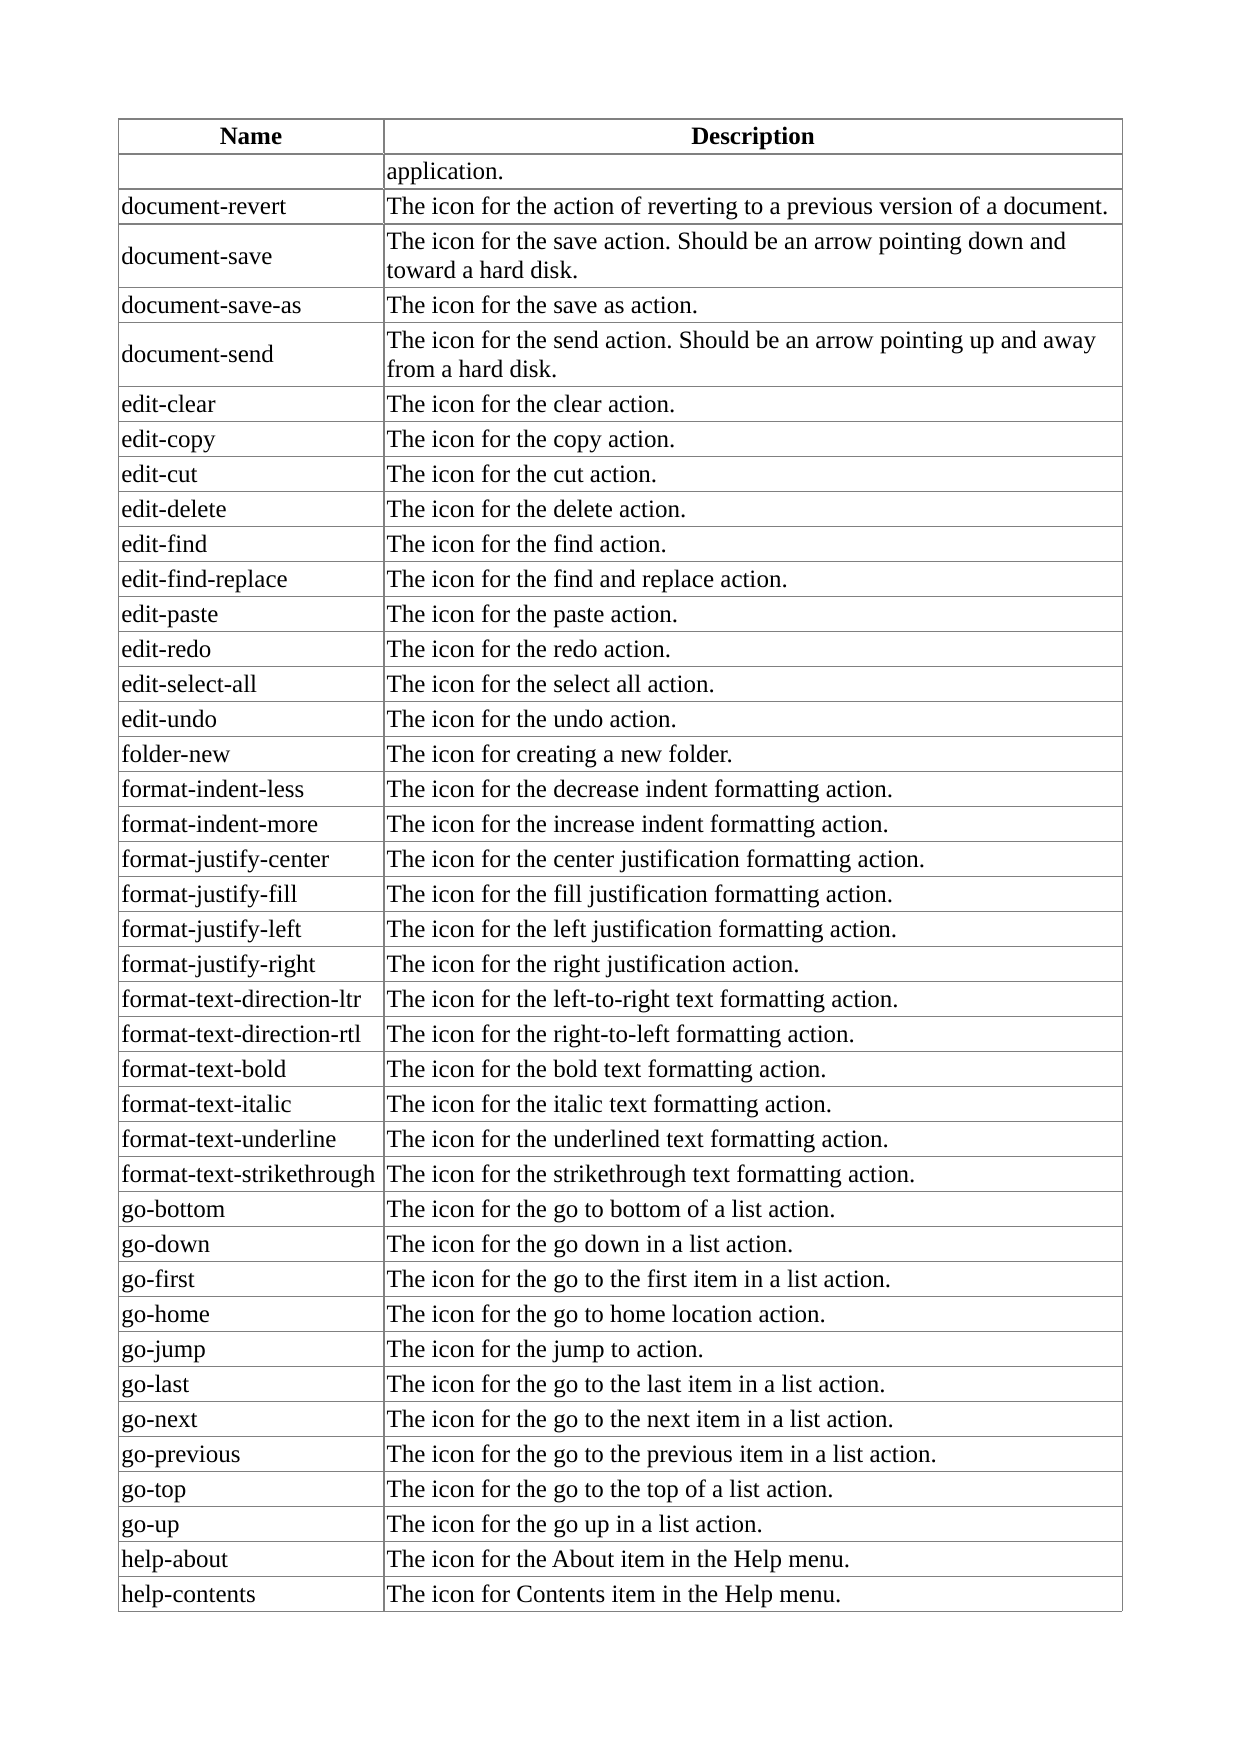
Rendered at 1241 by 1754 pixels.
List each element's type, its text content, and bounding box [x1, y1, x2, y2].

table_cell The icon for the copy action. [385, 422, 1122, 456]
table_cell The icon for the About item in the Help menu. [385, 1542, 1122, 1576]
table_cell The icon for the left justification formatting action. [385, 912, 1122, 946]
table_cell The icon for the bold text formatting action. [385, 1052, 1122, 1086]
table_cell format-text-strikethrough [119, 1157, 383, 1191]
table_cell go-jump [119, 1332, 383, 1366]
table_cell help-contents [119, 1577, 383, 1611]
table_cell edit-cut [119, 457, 383, 491]
table_cell edit-select-all [119, 667, 383, 701]
table_cell The icon for the find and replace action. [385, 562, 1122, 596]
table_cell format-justify-fill [119, 877, 383, 911]
table_cell The icon for the jump to action. [385, 1332, 1122, 1366]
table_cell help-about [119, 1542, 383, 1576]
table_cell format-text-italic [119, 1087, 383, 1121]
table_cell folder-new [119, 737, 383, 771]
table_cell The icon for the action of reverting to a previous version of a document. [385, 190, 1122, 223]
table_cell The icon for the fill justification formatting action. [385, 877, 1122, 911]
table_cell The icon for the underlined text formatting action. [385, 1122, 1122, 1156]
table_cell The icon for the go down in a list action. [385, 1227, 1122, 1261]
table_cell edit-find-replace [119, 562, 383, 596]
table_cell document-revert [119, 190, 383, 223]
table_cell The icon for the go to bottom of a list action. [385, 1192, 1122, 1226]
table_cell go-previous [119, 1437, 383, 1471]
table_cell The icon for the center justification formatting action. [385, 842, 1122, 876]
table_cell The icon for the decrease indent formatting action. [385, 772, 1122, 806]
table_cell format-justify-right [119, 947, 383, 981]
table_cell The icon for the save action. Should be an arrow pointing down and toward a hard disk. [385, 225, 1122, 287]
table_cell The icon for the go to the top of a list action. [385, 1472, 1122, 1506]
table_cell The icon for the paste action. [385, 597, 1122, 631]
table_cell The icon for the undo action. [385, 702, 1122, 736]
table_cell The icon for creating a new folder. [385, 737, 1122, 771]
table_cell The icon for the clear action. [385, 387, 1122, 421]
table_header Name [119, 120, 383, 153]
table_cell document-save [119, 225, 383, 287]
table_cell The icon for Contents item in the Help menu. [385, 1577, 1122, 1611]
table_cell format-text-direction-ltr [119, 982, 383, 1016]
table_cell The icon for the right-to-left formatting action. [385, 1017, 1122, 1051]
table_cell edit-clear [119, 387, 383, 421]
table_cell The icon for the go to the first item in a list action. [385, 1262, 1122, 1296]
table_cell The icon for the save as action. [385, 288, 1122, 322]
table_cell edit-undo [119, 702, 383, 736]
table_cell format-justify-center [119, 842, 383, 876]
table_cell The icon for the go to the previous item in a list action. [385, 1437, 1122, 1471]
table_cell The icon for the italic text formatting action. [385, 1087, 1122, 1121]
table_cell format-text-bold [119, 1052, 383, 1086]
table_header Description [385, 120, 1122, 153]
table_cell edit-delete [119, 492, 383, 526]
table_cell document-send [119, 323, 383, 386]
table_cell go-up [119, 1507, 383, 1541]
table_cell go-top [119, 1472, 383, 1506]
table_cell The icon for the right justification action. [385, 947, 1122, 981]
table_cell edit-paste [119, 597, 383, 631]
table_cell format-text-underline [119, 1122, 383, 1156]
table_cell go-home [119, 1297, 383, 1331]
table_cell The icon for the go to the next item in a list action. [385, 1402, 1122, 1436]
table_cell The icon for the go to home location action. [385, 1297, 1122, 1331]
table_cell format-justify-left [119, 912, 383, 946]
table_cell The icon for the find action. [385, 527, 1122, 561]
table_cell The icon for the delete action. [385, 492, 1122, 526]
table_cell format-text-direction-rtl [119, 1017, 383, 1051]
table_cell The icon for the redo action. [385, 632, 1122, 666]
table_cell The icon for the go to the last item in a list action. [385, 1367, 1122, 1401]
table_cell [119, 155, 383, 188]
table_cell The icon for the send action. Should be an arrow pointing up and away from a hard disk. [385, 323, 1122, 386]
table_cell go-down [119, 1227, 383, 1261]
table_cell document-save-as [119, 288, 383, 322]
table_cell The icon for the cut action. [385, 457, 1122, 491]
table_cell edit-find [119, 527, 383, 561]
table_cell edit-redo [119, 632, 383, 666]
table_cell go-bottom [119, 1192, 383, 1226]
table_cell The icon for the left-to-right text formatting action. [385, 982, 1122, 1016]
table_cell edit-copy [119, 422, 383, 456]
table_cell The icon for the go up in a list action. [385, 1507, 1122, 1541]
table_cell go-first [119, 1262, 383, 1296]
table_cell The icon for the select all action. [385, 667, 1122, 701]
table_cell format-indent-less [119, 772, 383, 806]
table_cell application. [385, 155, 1122, 188]
table_cell format-indent-more [119, 807, 383, 841]
table_cell The icon for the strikethrough text formatting action. [385, 1157, 1122, 1191]
table_cell go-next [119, 1402, 383, 1436]
table_cell go-last [119, 1367, 383, 1401]
table_cell The icon for the increase indent formatting action. [385, 807, 1122, 841]
